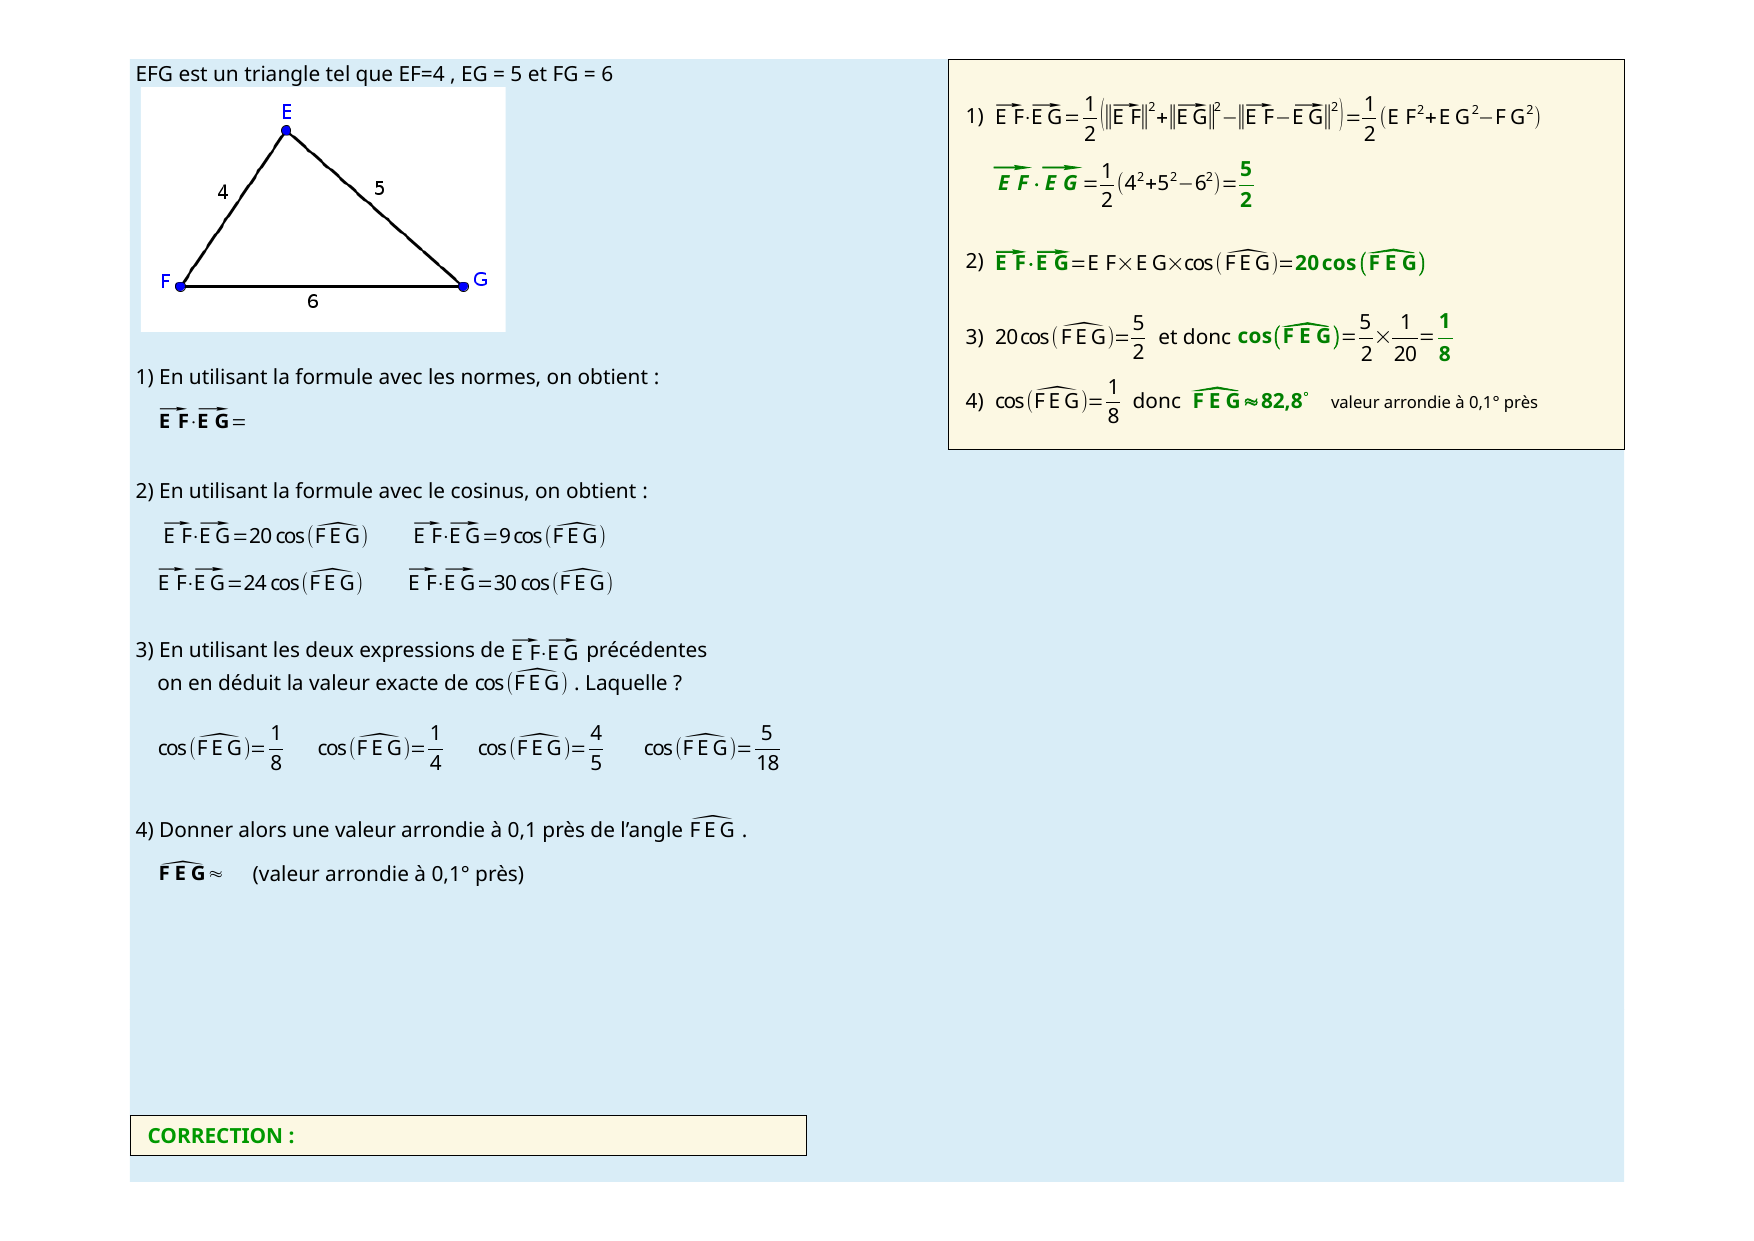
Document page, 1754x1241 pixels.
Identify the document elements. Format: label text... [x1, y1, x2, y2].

text 1) En utilisant la formule avec les normes, on obtient : [130, 362, 806, 438]
text 3) En utilisant les deux expressions deprécédentes on en déduit la valeur exacte de. Laquelle ? [130, 636, 806, 697]
picture [129, 59, 1625, 1182]
text 2) En utilisant la formule avec le cosinus, on obtient : [130, 476, 806, 598]
picture [140, 87, 506, 332]
table_header CORRECTION : 1) 2) 3) et donc 4) donc valeur arrondie à 0,1° près [131, 1116, 806, 1155]
text 4) Donner alors une valeur arrondie à 0,1 près de l’angle. (valeur arrondie à 0,1° près) [130, 815, 806, 891]
table_header CORRECTION : 1) 2) 3) et donc 4) donc valeur arrondie à 0,1° près [949, 60, 1624, 449]
text EFG est un triangle tel que EF=4 , EG = 5 et FG = 6 [130, 59, 806, 338]
